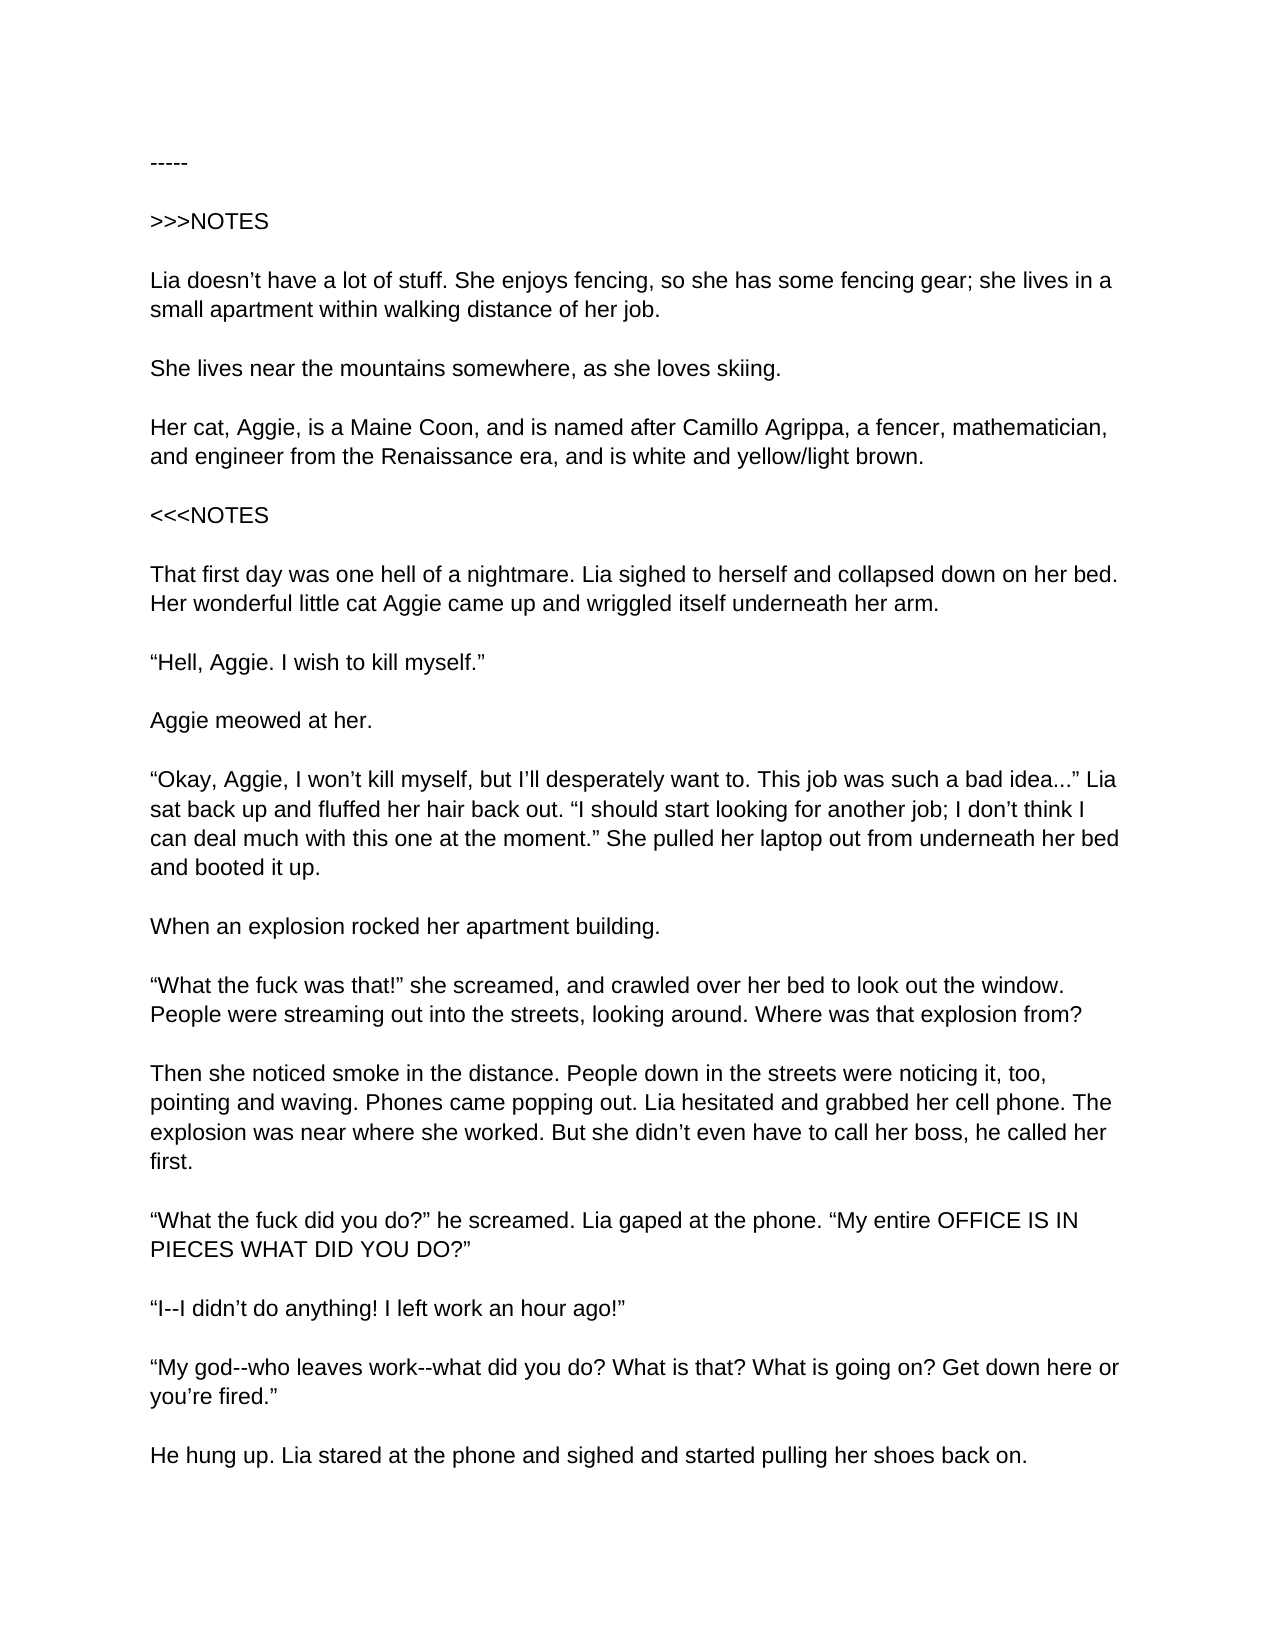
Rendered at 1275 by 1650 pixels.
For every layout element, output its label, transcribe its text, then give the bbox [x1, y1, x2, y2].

text She lives near the mountains somewhere, as she loves skiing. [150, 356, 1125, 381]
text “My god--who leaves work--what did you do? What is that? What is going on? Get down here or you’re fired.” [150, 1354, 1125, 1409]
text “Okay, Aggie, I won’t kill myself, but I’ll desperately want to. This job was such a bad idea...” Lia sat back up and fluffed her hair back out. “I should start looking for another job; I don’t think I can deal much with this one at the moment.” She pulled her laptop out from underneath her bed and booted it up. [150, 767, 1125, 881]
text Aggie meowed at her. [150, 708, 1125, 734]
text “Hell, Aggie. I wish to kill myself.” [150, 649, 1125, 675]
text He hung up. Lia stared at the phone and sighed and started pulling her shoes back on. [150, 1442, 1125, 1468]
text “What the fuck did you do?” he screamed. Lia gaped at the phone. “My entire OFFICE IS IN PIECES WHAT DID YOU DO?” [150, 1207, 1125, 1262]
text That first day was one hell of a nightmare. Lia sighed to herself and collapsed down on her bed. Her wonderful little cat Aggie came up and wriggled itself underneath her arm. [150, 561, 1125, 616]
text “What the fuck was that!” she screamed, and crawled over her bed to look out the window. People were streaming out into the streets, looking around. Where was that explosion from? [150, 972, 1125, 1057]
text Lia doesn’t have a lot of stuff. She enjoys fencing, so she has some fencing gear; she lives in a small apartment within walking distance of her job. [150, 267, 1125, 322]
text <<<NOTES [150, 502, 1125, 528]
text Then she noticed smoke in the distance. People down in the streets were noticing it, too, pointing and waving. Phones came popping out. Lia hesitated and grabbed her cell phone. The explosion was near where she worked. But she didn’t even have to call her boss, he called her first. [150, 1061, 1125, 1174]
text >>>NOTES [150, 209, 1125, 234]
text Her cat, Aggie, is a Maine Coon, and is named after Camillo Agrippa, a fencer, mathematician, and engineer from the Renaissance era, and is white and yellow/light brown. [150, 414, 1125, 469]
text ----- [150, 150, 1125, 176]
text When an explosion rocked her apartment building. [150, 914, 1125, 939]
text “I--I didn’t do anything! I left work an hour ago!” [150, 1296, 1125, 1321]
